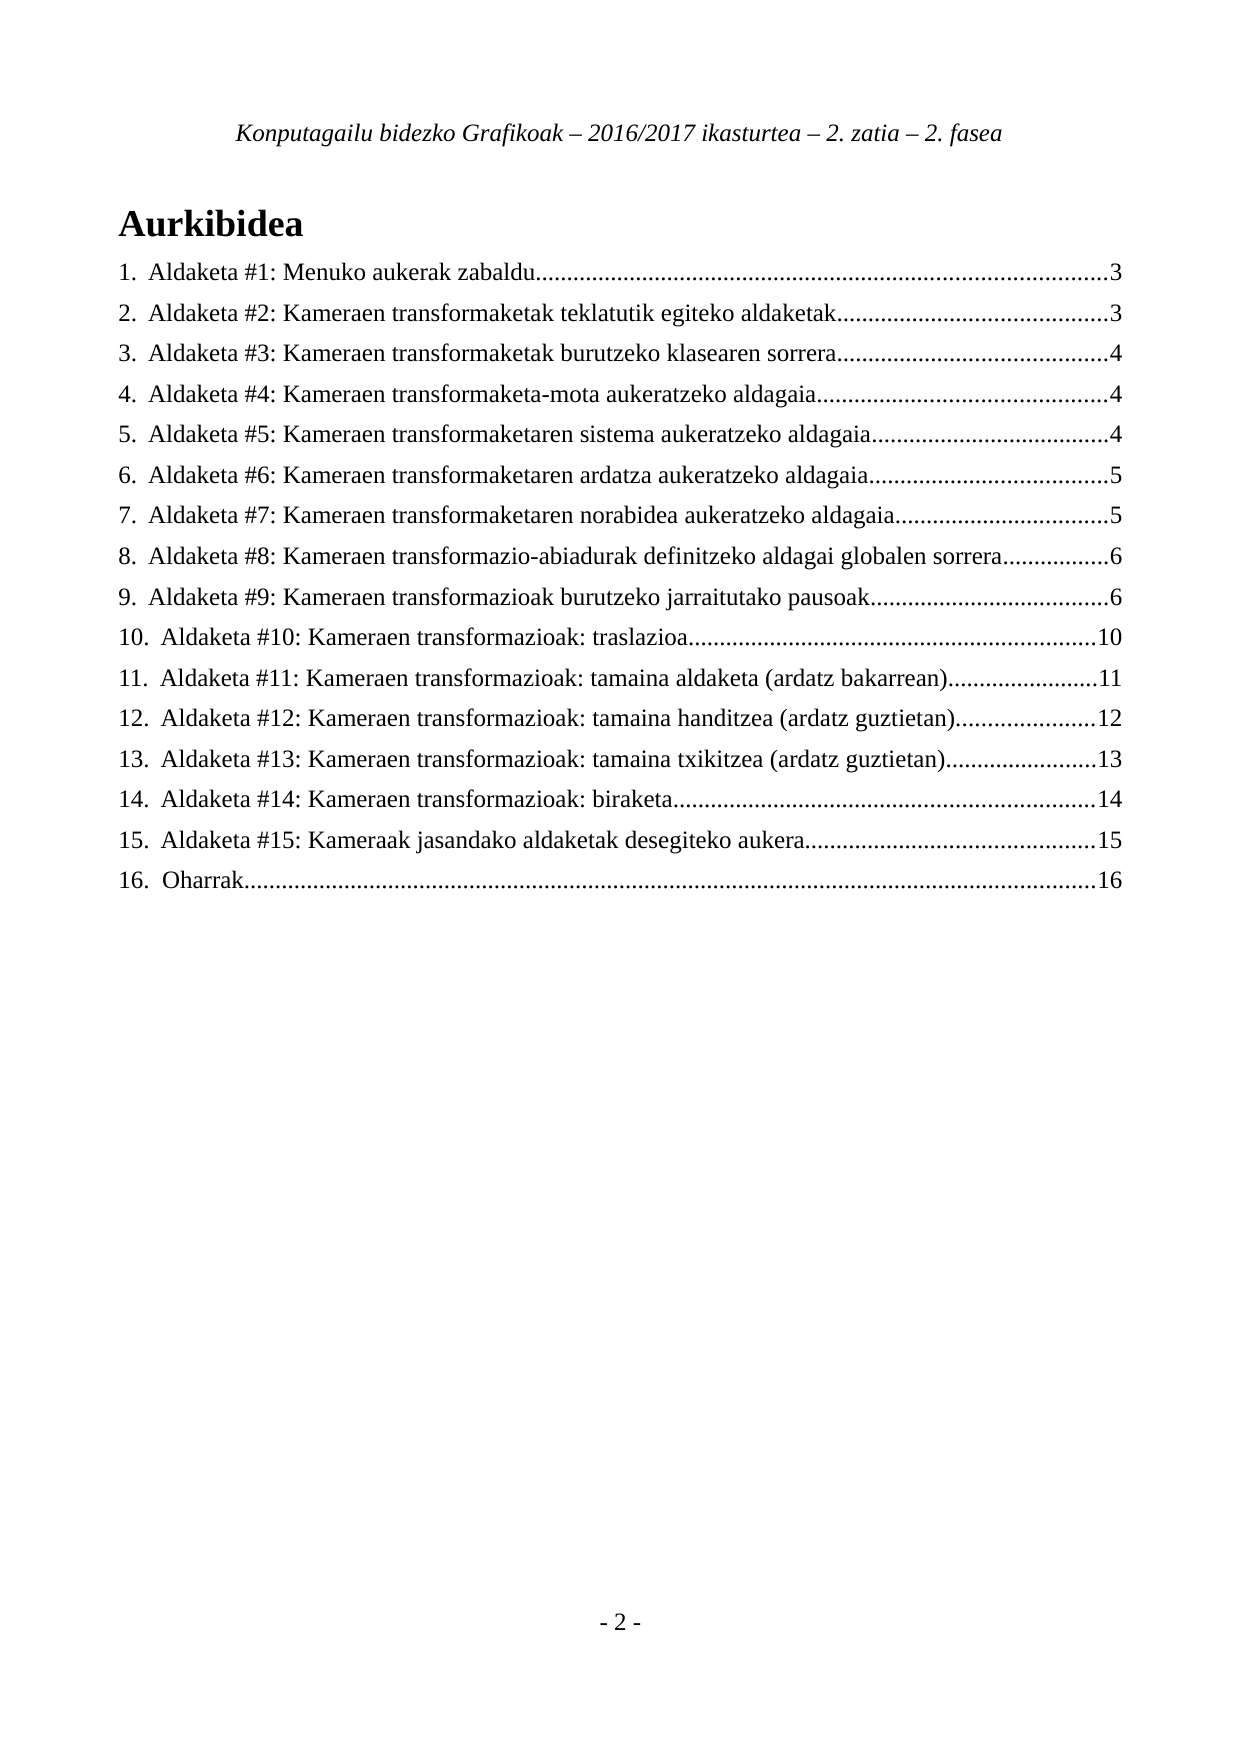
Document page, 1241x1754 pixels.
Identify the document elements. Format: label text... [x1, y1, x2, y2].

text 14. Aldaketa #14: Kameraen transformazioak: biraketa 14 [118, 784, 1122, 813]
subtitle Aurkibidea [118, 201, 1122, 245]
text 7. Aldaketa #7: Kameraen transformaketaren norabidea aukeratzeko aldagaia 5 [118, 501, 1122, 529]
text 4. Aldaketa #4: Kameraen transformaketa-mota aukeratzeko aldagaia 4 [118, 379, 1122, 408]
text 16. Oharrak 16 [118, 865, 1122, 894]
text 5. Aldaketa #5: Kameraen transformaketaren sistema aukeratzeko aldagaia 4 [118, 419, 1122, 448]
text 13. Aldaketa #13: Kameraen transformazioak: tamaina txikitzea (ardatz guztietan) 13 [118, 744, 1122, 772]
text 11. Aldaketa #11: Kameraen transformazioak: tamaina aldaketa (ardatz bakarrean) 11 [118, 663, 1122, 691]
text 2. Aldaketa #2: Kameraen transformaketak teklatutik egiteko aldaketak 3 [118, 298, 1122, 327]
text 15. Aldaketa #15: Kameraak jasandako aldaketak desegiteko aukera 15 [118, 825, 1122, 853]
text 8. Aldaketa #8: Kameraen transformazio-abiadurak definitzeko aldagai globalen sorrera 6 [118, 541, 1122, 570]
text 10. Aldaketa #10: Kameraen transformazioak: traslazioa 10 [118, 622, 1122, 651]
text 6. Aldaketa #6: Kameraen transformaketaren ardatza aukeratzeko aldagaia 5 [118, 460, 1122, 489]
text 3. Aldaketa #3: Kameraen transformaketak burutzeko klasearen sorrera 4 [118, 338, 1122, 367]
text 9. Aldaketa #9: Kameraen transformazioak burutzeko jarraitutako pausoak 6 [118, 582, 1122, 610]
text 12. Aldaketa #12: Kameraen transformazioak: tamaina handitzea (ardatz guztietan) 12 [118, 703, 1122, 732]
text 1. Aldaketa #1: Menuko aukerak zabaldu 3 [118, 257, 1122, 286]
